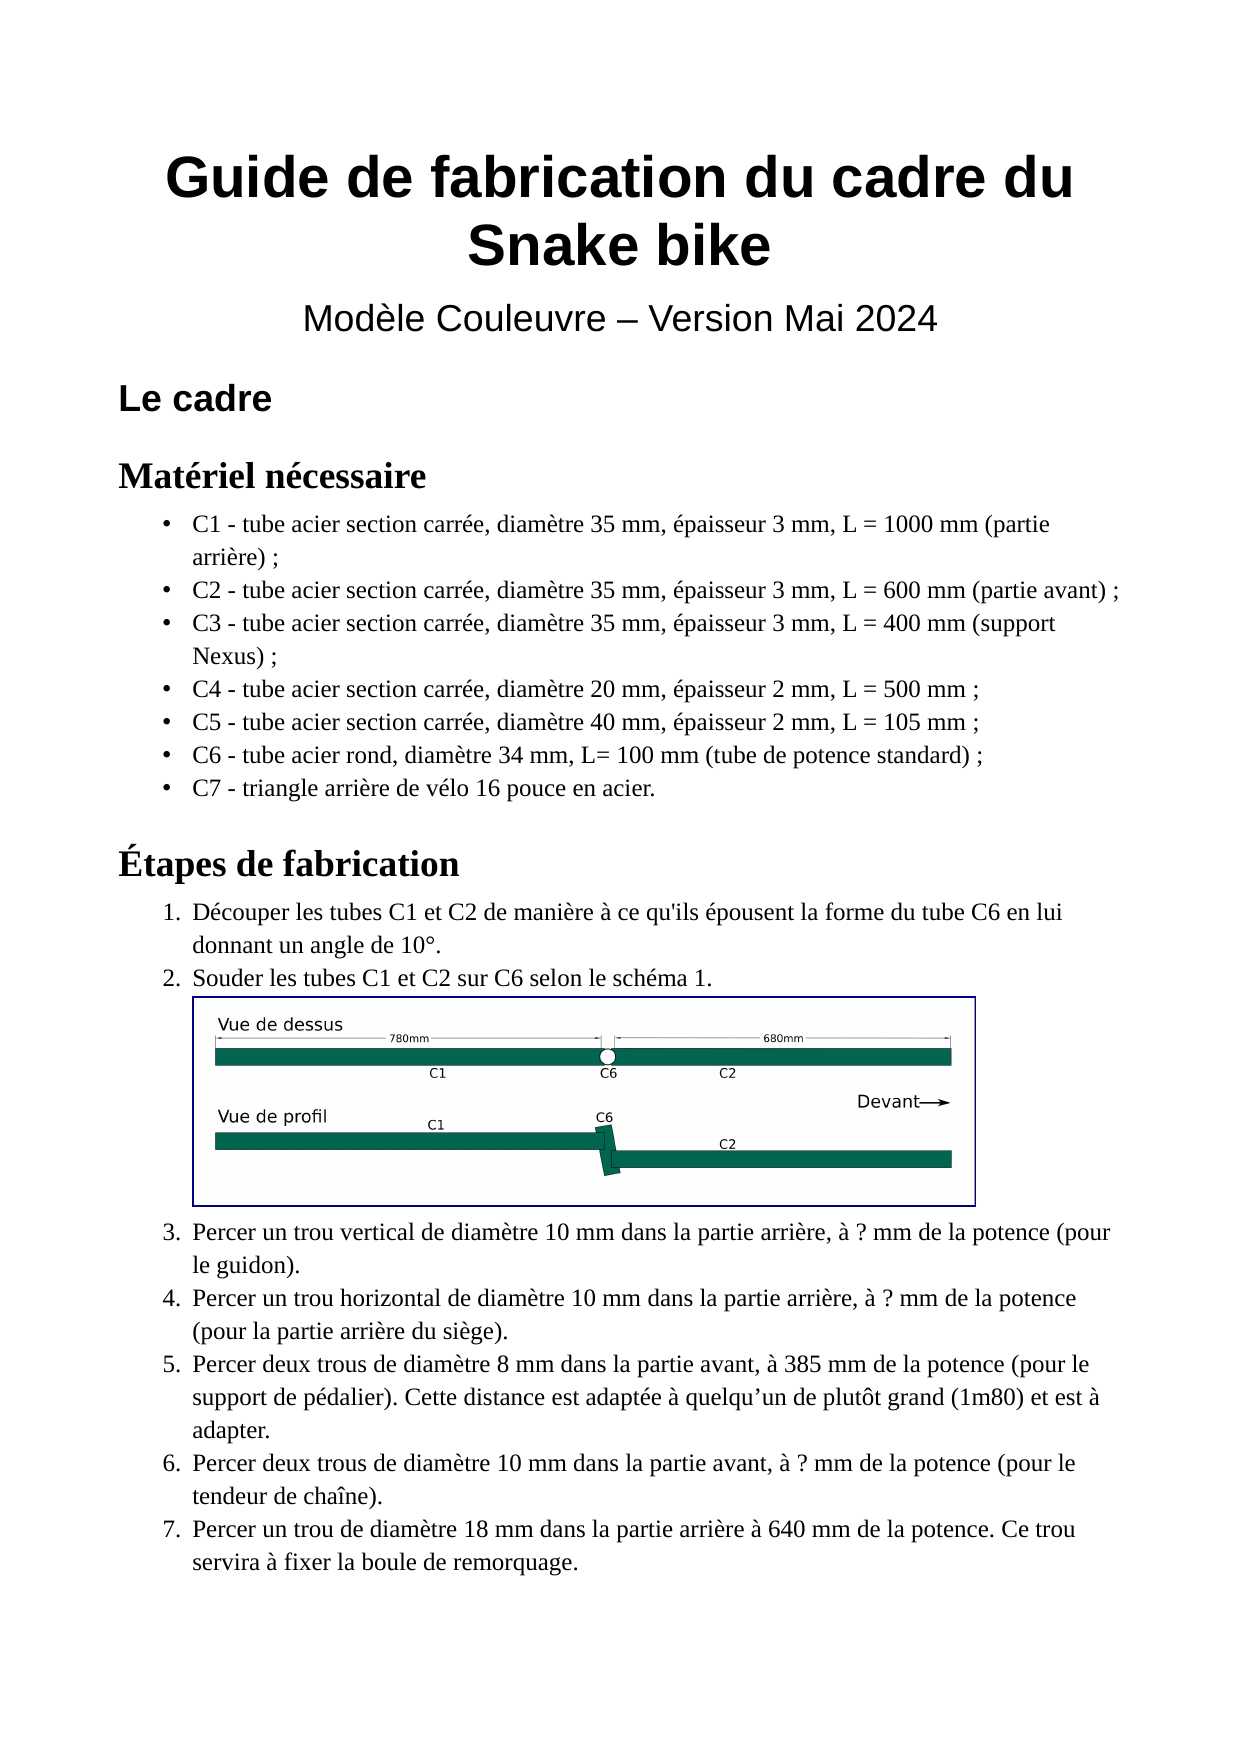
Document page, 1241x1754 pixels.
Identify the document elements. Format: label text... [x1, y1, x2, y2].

list Percer un trou horizontal de diamètre 10 mm dans la partie arrière, à ? mm de la potence (pour la partie arrière du siège). [162, 1283, 1122, 1344]
list Découper les tubes C1 et C2 de manière à ce qu'ils épousent la forme du tube C6 en lui donnant un angle de 10°. [162, 897, 1122, 959]
picture [194, 998, 975, 1205]
list C3 - tube acier section carrée, diamètre 35 mm, épaisseur 3 mm, L = 400 mm (support Nexus) ; [162, 608, 1122, 669]
subtitle Modèle Couleuvre – Version Mai 2024 [118, 296, 1122, 339]
list Souder les tubes C1 et C2 sur C6 selon le schéma 1. [162, 963, 1122, 1212]
list C2 - tube acier section carrée, diamètre 35 mm, épaisseur 3 mm, L = 600 mm (partie avant) ; [162, 575, 1122, 603]
list Percer deux trous de diamètre 8 mm dans la partie avant, à 385 mm de la potence (pour le support de pédalier). Cette distance est adaptée à quelqu’un de plutôt grand (1m80) et est à adapter. [162, 1349, 1122, 1443]
list Percer un trou vertical de diamètre 10 mm dans la partie arrière, à ? mm de la potence (pour le guidon). [162, 1217, 1122, 1278]
title Guide de fabrication du cadre du Snake bike [118, 143, 1122, 277]
list Percer un trou de diamètre 18 mm dans la partie arrière à 640 mm de la potence. Ce trou servira à fixer la boule de remorquage. [162, 1514, 1122, 1576]
list C6 - tube acier rond, diamètre 34 mm, L= 100 mm (tube de potence standard) ; [162, 740, 1122, 769]
subtitle Matériel nécessaire [118, 453, 1122, 496]
list Percer deux trous de diamètre 10 mm dans la partie avant, à ? mm de la potence (pour le tendeur de chaîne). [162, 1448, 1122, 1509]
list C4 - tube acier section carrée, diamètre 20 mm, épaisseur 2 mm, L = 500 mm ; [162, 674, 1122, 703]
list C7 - triangle arrière de vélo 16 pouce en acier. [162, 773, 1122, 802]
list C1 - tube acier section carrée, diamètre 35 mm, épaisseur 3 mm, L = 1000 mm (partie arrière) ; [162, 509, 1122, 571]
subtitle Étapes de fabrication [118, 841, 1122, 884]
subtitle Le cadre [118, 377, 1122, 420]
list C5 - tube acier section carrée, diamètre 40 mm, épaisseur 2 mm, L = 105 mm ; [162, 707, 1122, 736]
